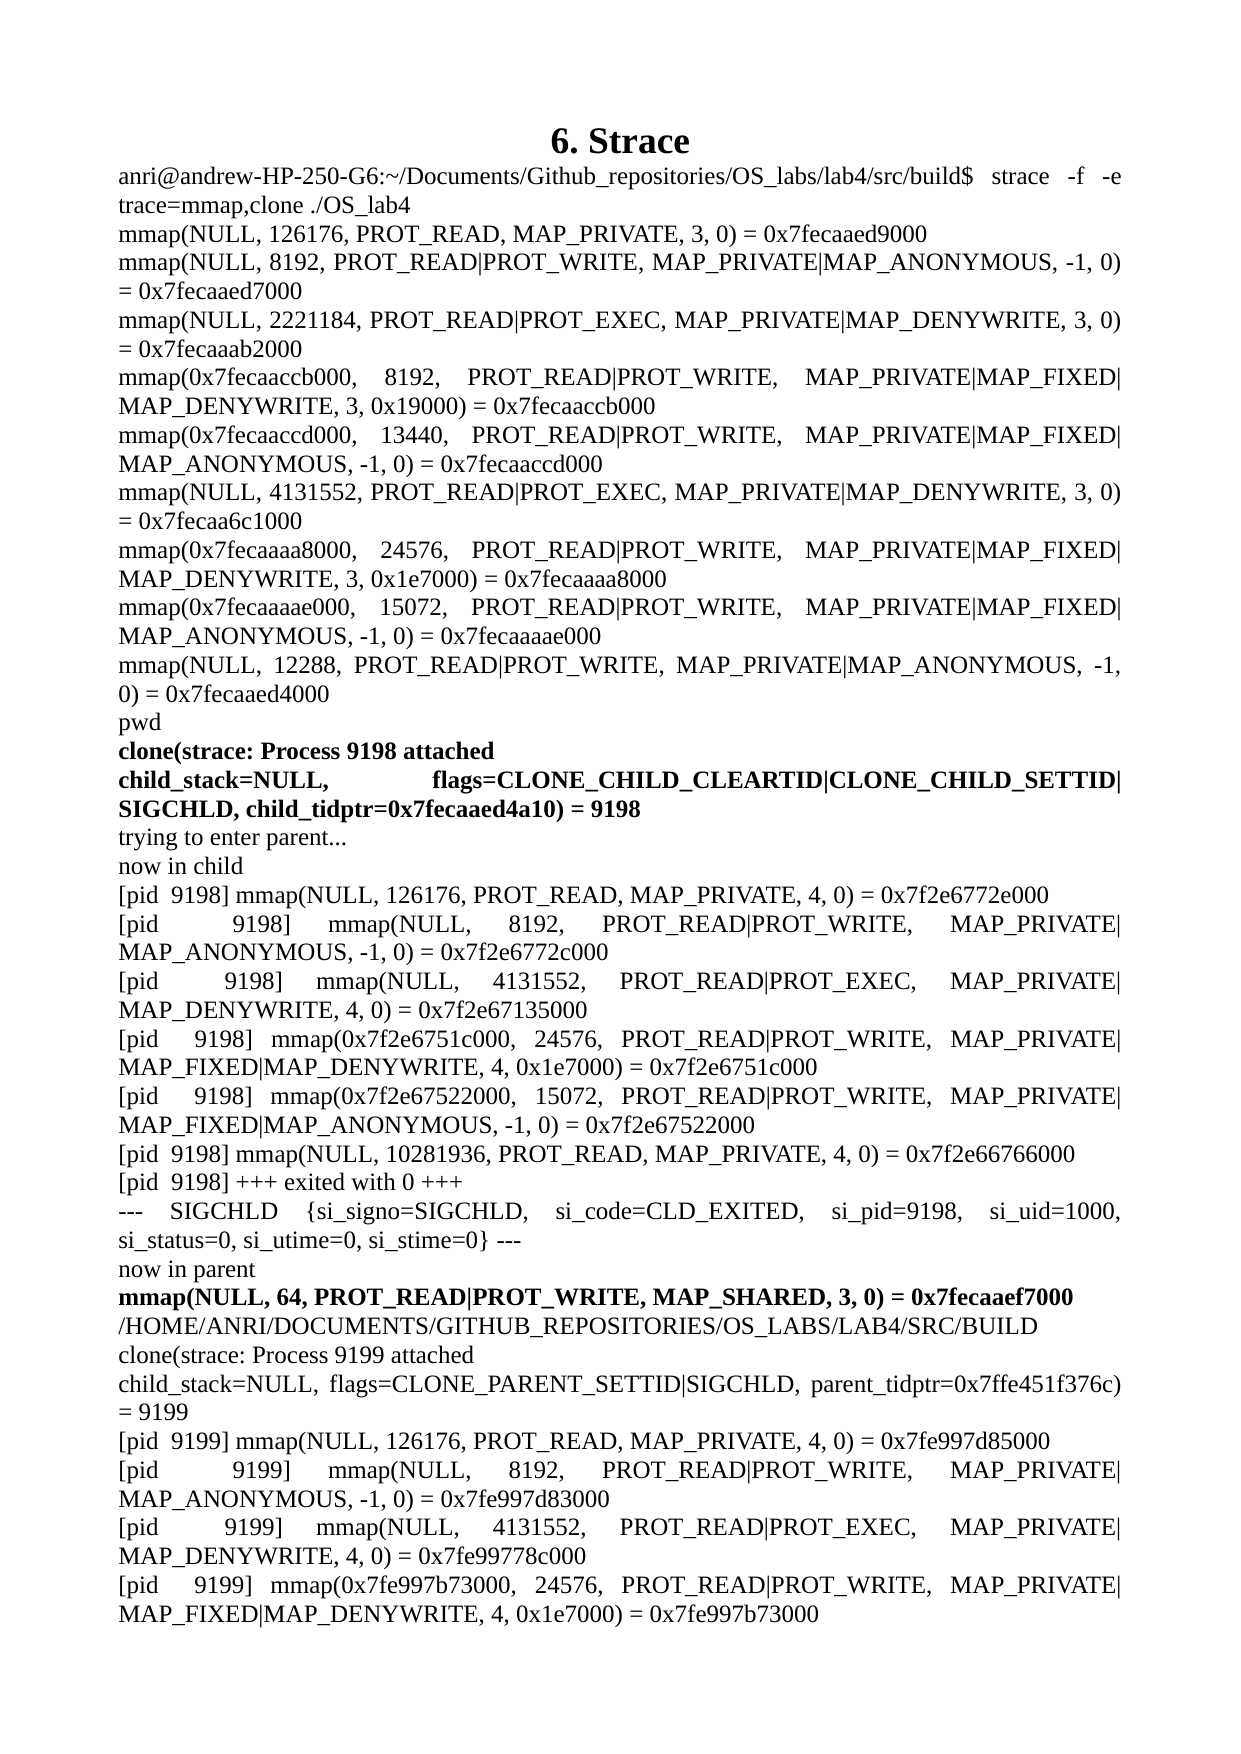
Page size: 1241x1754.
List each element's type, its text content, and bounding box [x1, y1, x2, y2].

text mmap(0x7fecaaccd000, 13440, PROT_READ|PROT_WRITE, MAP_PRIVATE|MAP_FIXED|MAP_ANONYMOUS, -1, 0) = 0x7fecaaccd000 [118, 420, 1122, 477]
text [pid 9198] mmap(NULL, 10281936, PROT_READ, MAP_PRIVATE, 4, 0) = 0x7f2e66766000 [118, 1139, 1122, 1167]
text [pid 9198] mmap(0x7f2e6751c000, 24576, PROT_READ|PROT_WRITE, MAP_PRIVATE|MAP_FIXED|MAP_DENYWRITE, 4, 0x1e7000) = 0x7f2e6751c000 [118, 1024, 1122, 1081]
text clone(strace: Process 9198 attached [118, 736, 1122, 765]
text [pid 9198] mmap(0x7f2e67522000, 15072, PROT_READ|PROT_WRITE, MAP_PRIVATE|MAP_FIXED|MAP_ANONYMOUS, -1, 0) = 0x7f2e67522000 [118, 1081, 1122, 1139]
text mmap(NULL, 4131552, PROT_READ|PROT_EXEC, MAP_PRIVATE|MAP_DENYWRITE, 3, 0) = 0x7fecaa6c1000 [118, 477, 1122, 535]
text [pid 9198] +++ exited with 0 +++ [118, 1167, 1122, 1196]
text [pid 9198] mmap(NULL, 4131552, PROT_READ|PROT_EXEC, MAP_PRIVATE|MAP_DENYWRITE, 4, 0) = 0x7f2e67135000 [118, 966, 1122, 1024]
text trying to enter parent... [118, 822, 1122, 851]
text mmap(0x7fecaaaae000, 15072, PROT_READ|PROT_WRITE, MAP_PRIVATE|MAP_FIXED|MAP_ANONYMOUS, -1, 0) = 0x7fecaaaae000 [118, 592, 1122, 650]
text [pid 9198] mmap(NULL, 126176, PROT_READ, MAP_PRIVATE, 4, 0) = 0x7f2e6772e000 [118, 880, 1122, 909]
text mmap(0x7fecaaaa8000, 24576, PROT_READ|PROT_WRITE, MAP_PRIVATE|MAP_FIXED|MAP_DENYWRITE, 3, 0x1e7000) = 0x7fecaaaa8000 [118, 535, 1122, 592]
text mmap(NULL, 126176, PROT_READ, MAP_PRIVATE, 3, 0) = 0x7fecaaed9000 [118, 219, 1122, 247]
text mmap(NULL, 2221184, PROT_READ|PROT_EXEC, MAP_PRIVATE|MAP_DENYWRITE, 3, 0) = 0x7fecaaab2000 [118, 305, 1122, 362]
text mmap(0x7fecaaccb000, 8192, PROT_READ|PROT_WRITE, MAP_PRIVATE|MAP_FIXED|MAP_DENYWRITE, 3, 0x19000) = 0x7fecaaccb000 [118, 362, 1122, 420]
text [pid 9199] mmap(NULL, 8192, PROT_READ|PROT_WRITE, MAP_PRIVATE|MAP_ANONYMOUS, -1, 0) = 0x7fe997d83000 [118, 1455, 1122, 1512]
text [pid 9198] mmap(NULL, 8192, PROT_READ|PROT_WRITE, MAP_PRIVATE|MAP_ANONYMOUS, -1, 0) = 0x7f2e6772c000 [118, 909, 1122, 966]
text anri@andrew-HP-250-G6:~/Documents/Github_repositories/OS_labs/lab4/src/build$ strace -f -e trace=mmap,clone ./OS_lab4 [118, 161, 1122, 219]
text child_stack=NULL, flags=CLONE_CHILD_CLEARTID|CLONE_CHILD_SETTID|SIGCHLD, child_tidptr=0x7fecaaed4a10) = 9198 [118, 765, 1122, 822]
text now in parent [118, 1254, 1122, 1282]
text mmap(NULL, 8192, PROT_READ|PROT_WRITE, MAP_PRIVATE|MAP_ANONYMOUS, -1, 0) = 0x7fecaaed7000 [118, 247, 1122, 305]
text [pid 9199] mmap(NULL, 4131552, PROT_READ|PROT_EXEC, MAP_PRIVATE|MAP_DENYWRITE, 4, 0) = 0x7fe99778c000 [118, 1512, 1122, 1570]
text pwd [118, 707, 1122, 736]
text now in child [118, 851, 1122, 880]
text child_stack=NULL, flags=CLONE_PARENT_SETTID|SIGCHLD, parent_tidptr=0x7ffe451f376c) = 9199 [118, 1369, 1122, 1426]
text clone(strace: Process 9199 attached [118, 1340, 1122, 1369]
text mmap(NULL, 12288, PROT_READ|PROT_WRITE, MAP_PRIVATE|MAP_ANONYMOUS, -1, 0) = 0x7fecaaed4000 [118, 650, 1122, 707]
text /HOME/ANRI/DOCUMENTS/GITHUB_REPOSITORIES/OS_LABS/LAB4/SRC/BUILD [118, 1311, 1122, 1340]
text [pid 9199] mmap(0x7fe997b73000, 24576, PROT_READ|PROT_WRITE, MAP_PRIVATE|MAP_FIXED|MAP_DENYWRITE, 4, 0x1e7000) = 0x7fe997b73000 [118, 1570, 1122, 1627]
text mmap(NULL, 64, PROT_READ|PROT_WRITE, MAP_SHARED, 3, 0) = 0x7fecaaef7000 [118, 1282, 1122, 1311]
text --- SIGCHLD {si_signo=SIGCHLD, si_code=CLD_EXITED, si_pid=9198, si_uid=1000, si_status=0, si_utime=0, si_stime=0} --- [118, 1196, 1122, 1254]
text [pid 9199] mmap(NULL, 126176, PROT_READ, MAP_PRIVATE, 4, 0) = 0x7fe997d85000 [118, 1426, 1122, 1455]
text 6. Strace [118, 118, 1122, 161]
